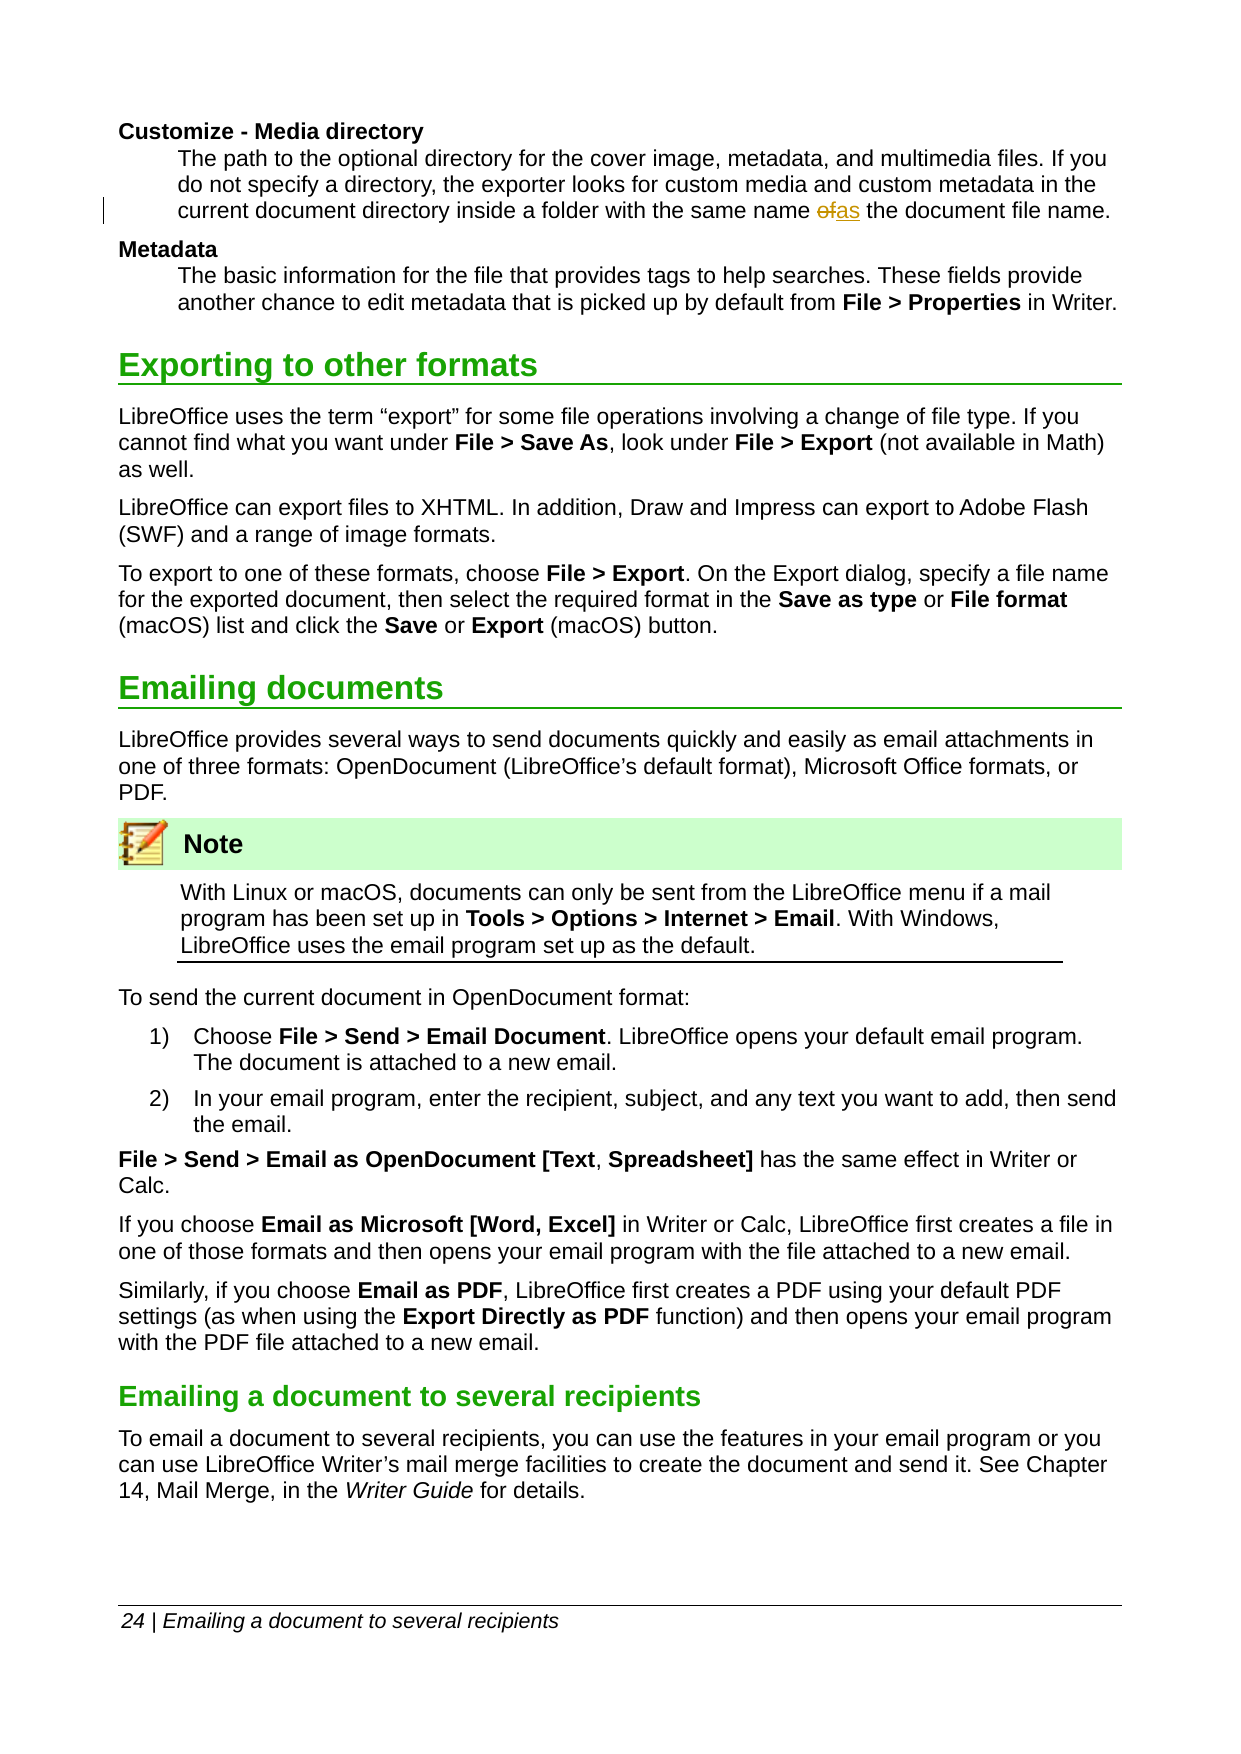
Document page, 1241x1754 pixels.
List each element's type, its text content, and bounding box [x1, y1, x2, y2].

text LibreOffice provides several ways to send documents quickly and easily as email attachments in one of three formats: OpenDocument (LibreOffice’s default format), Microsoft Office formats, or PDF. [118, 726, 1122, 805]
subtitle Emailing documents [118, 668, 1122, 707]
text The path to the optional directory for the cover image, metadata, and multimedia files. If you do not specify a directory, the exporter looks for custom media and custom metadata in the current document directory inside a folder with the same name as the document file name. [177, 144, 1122, 223]
text If you choose Email as Microsoft [Word, Excel] in Writer or Calc, LibreOffice first creates a file in one of those formats and then opens your email program with the file attached to a new email. [118, 1211, 1122, 1264]
subtitle Emailing a document to several recipients [118, 1379, 1122, 1413]
text To export to one of these formats, choose File > Export. On the Export dialog, specify a file name for the exported document, then select the required format in the Save as type or File format (macOS) list and click the Save or Export (macOS) button. [118, 559, 1122, 639]
text Similarly, if you choose Email as PDF, LibreOffice first creates a PDF using your default PDF settings (as when using the Export Directly as PDF function) and then opens your email program with the PDF file attached to a new email. [118, 1277, 1122, 1356]
picture [119, 818, 170, 869]
text Customize - Media directory [118, 118, 1122, 144]
text To email a document to several recipients, you can use the features in your email program or you can use LibreOffice Writer’s mail merge facilities to create the document and send it. See Chapter 14, Mail Merge, in the Writer Guide for details. [118, 1424, 1122, 1504]
list In your email program, enter the recipient, subject, and any text you want to add, then send the email. [169, 1084, 1122, 1137]
text With Linux or macOS, documents can only be sent from the LibreOffice menu if a mail program has been set up in Tools > Options > Internet > Email. With Windows, LibreOffice uses the email program set up as the default. [177, 876, 1063, 961]
subtitle Note [118, 818, 1122, 870]
text Metadata [118, 236, 1122, 262]
text LibreOffice can export files to XHTML. In addition, Draw and Impress can export to Adobe Flash (SWF) and a range of image formats. [118, 494, 1122, 547]
text LibreOffice uses the term “export” for some file operations involving a change of file type. If you cannot find what you want under File > Save As, look under File > Export (not available in Math) as well. [118, 403, 1122, 482]
text The basic information for the file that provides tags to help searches. These fields provide another chance to edit metadata that is picked up by default from File > Properties in Writer. [177, 262, 1122, 315]
text File > Send > Email as OpenDocument [Text, Spreadsheet] has the same effect in Writer or Calc. [118, 1146, 1122, 1199]
subtitle Exporting to other formats [118, 344, 1122, 383]
list To send the current document in OpenDocument format: [118, 984, 1122, 1011]
list Choose File > Send > Email Document. LibreOffice opens your default email program. The document is attached to a new email. [169, 1023, 1122, 1076]
